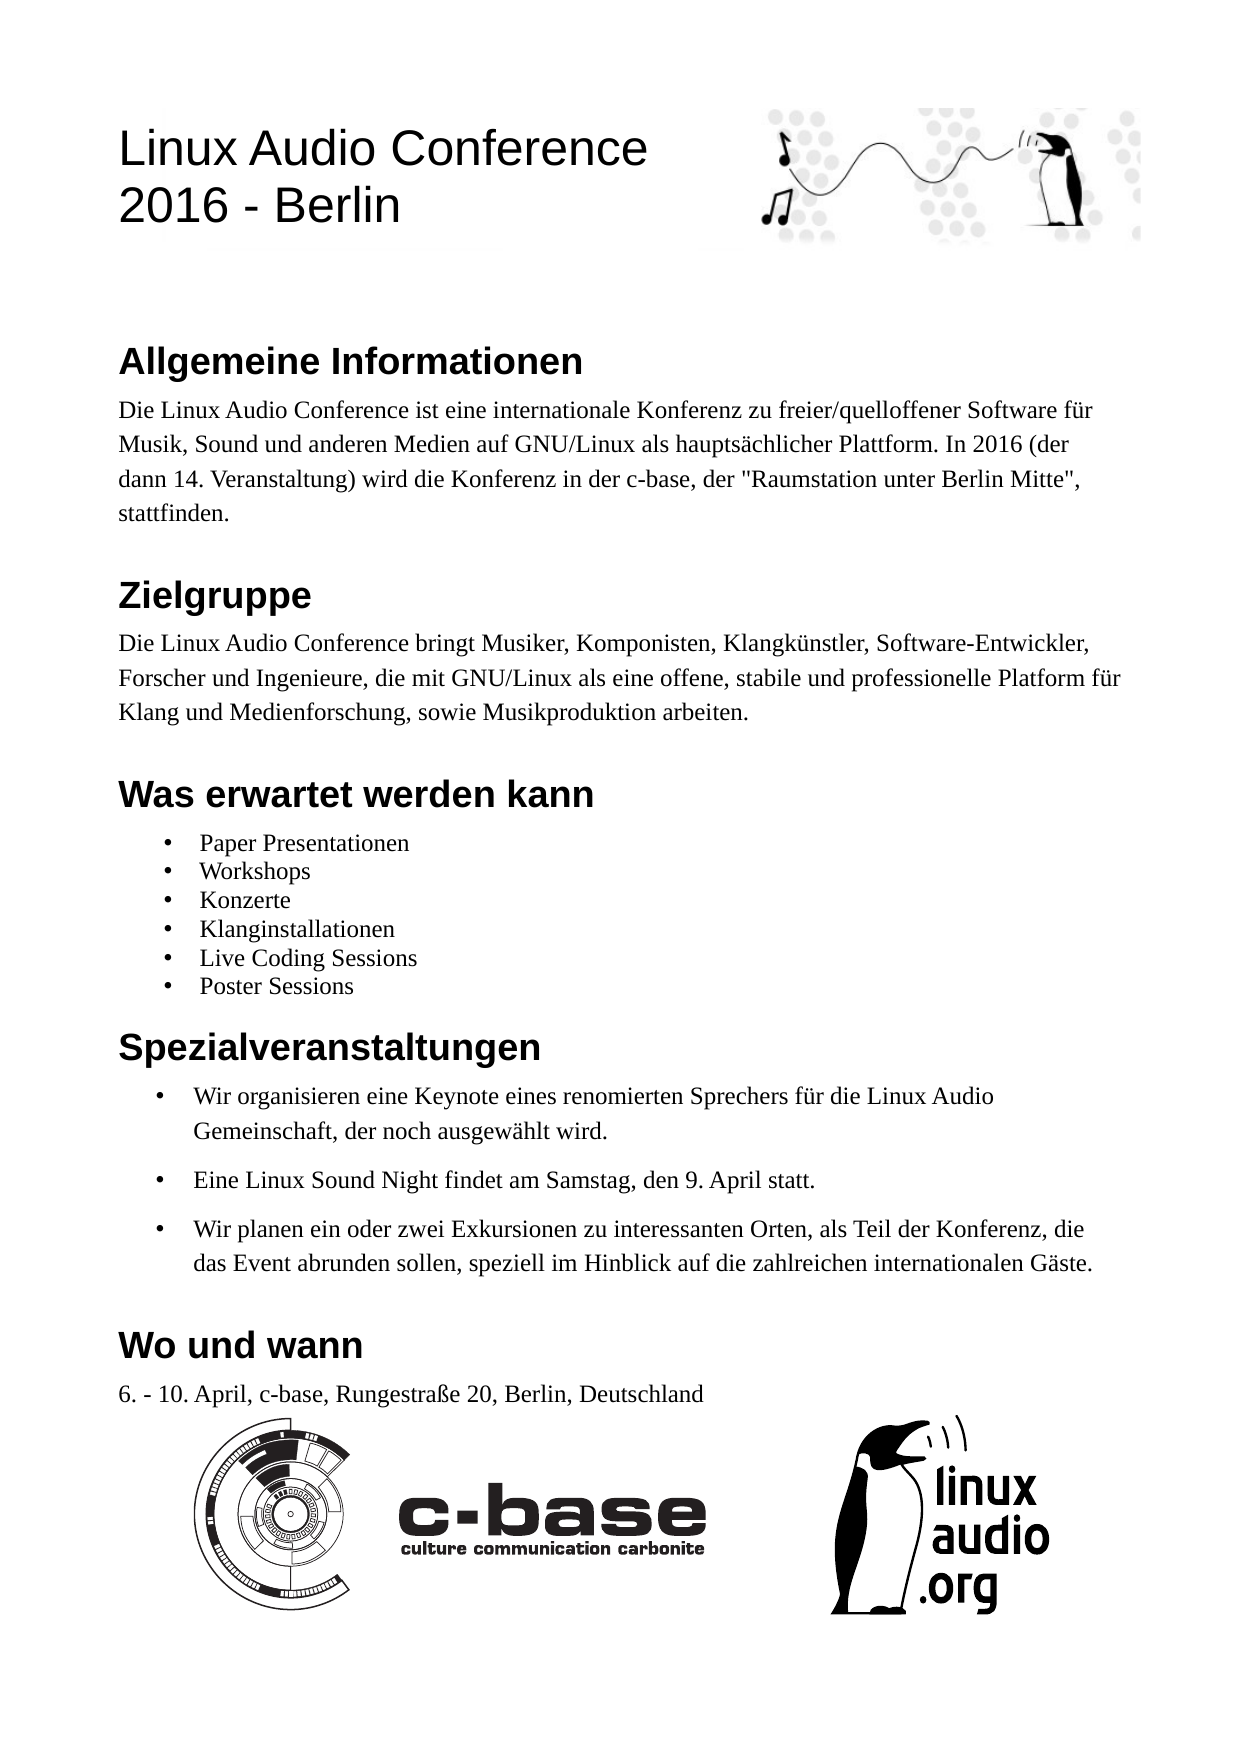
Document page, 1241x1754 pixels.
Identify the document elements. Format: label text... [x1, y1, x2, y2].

list Paper Presentationen [164, 828, 1122, 856]
list Wir planen ein oder zwei Exkursionen zu interessanten Orten, als Teil der Konferenz, die das Event abrunden sollen, speziell im Hinblick auf die zahlreichen internationalen Gäste. [156, 1214, 1122, 1277]
subtitle Spezialveranstaltungen [118, 1025, 1122, 1069]
list Wir organisieren eine Keynote eines renomierten Sprechers für die Linux Audio Gemeinschaft, der noch ausgewählt wird. [156, 1081, 1122, 1144]
subtitle Allgemeine Informationen [118, 339, 1122, 382]
text 2016 - Berlin [118, 176, 136, 233]
text Die Linux Audio Conference bringt Musiker, Komponisten, Klangkünstler, Software-Entwickler, Forscher und Ingenieure, die mit GNU/Linux als eine offene, stabile und professionelle Platform für Klang und Medienforschung, sowie Musikproduktion arbeiten. [118, 628, 1122, 726]
text 6. - 10. April, c-base, Rungestraße 20, Berlin, Deutschland [118, 1379, 1122, 1407]
picture [136, 108, 1141, 253]
subtitle Zielgruppe [118, 572, 1122, 616]
list Live Coding Sessions [164, 943, 1122, 971]
list Klanginstallationen [164, 914, 1122, 943]
list Eine Linux Sound Night findet am Samstag, den 9. April statt. [156, 1165, 1122, 1194]
subtitle Was erwartet werden kann [118, 772, 1122, 815]
list Konzerte [164, 885, 1122, 914]
list Poster Sessions [164, 971, 1122, 1000]
list Workshops [164, 856, 1122, 885]
subtitle Wo und wann [118, 1322, 1122, 1366]
text Die Linux Audio Conference ist eine internationale Konferenz zu freier/quelloffener Software für Musik, Sound und anderen Medien auf GNU/Linux als hauptsächlicher Plattform. In 2016 (der dann 14. Veranstaltung) wird die Konferenz in der c-base, der "Raumstation unter Berlin Mitte", stattfinden. [118, 395, 1122, 527]
text Linux Audio Conference [118, 118, 136, 176]
